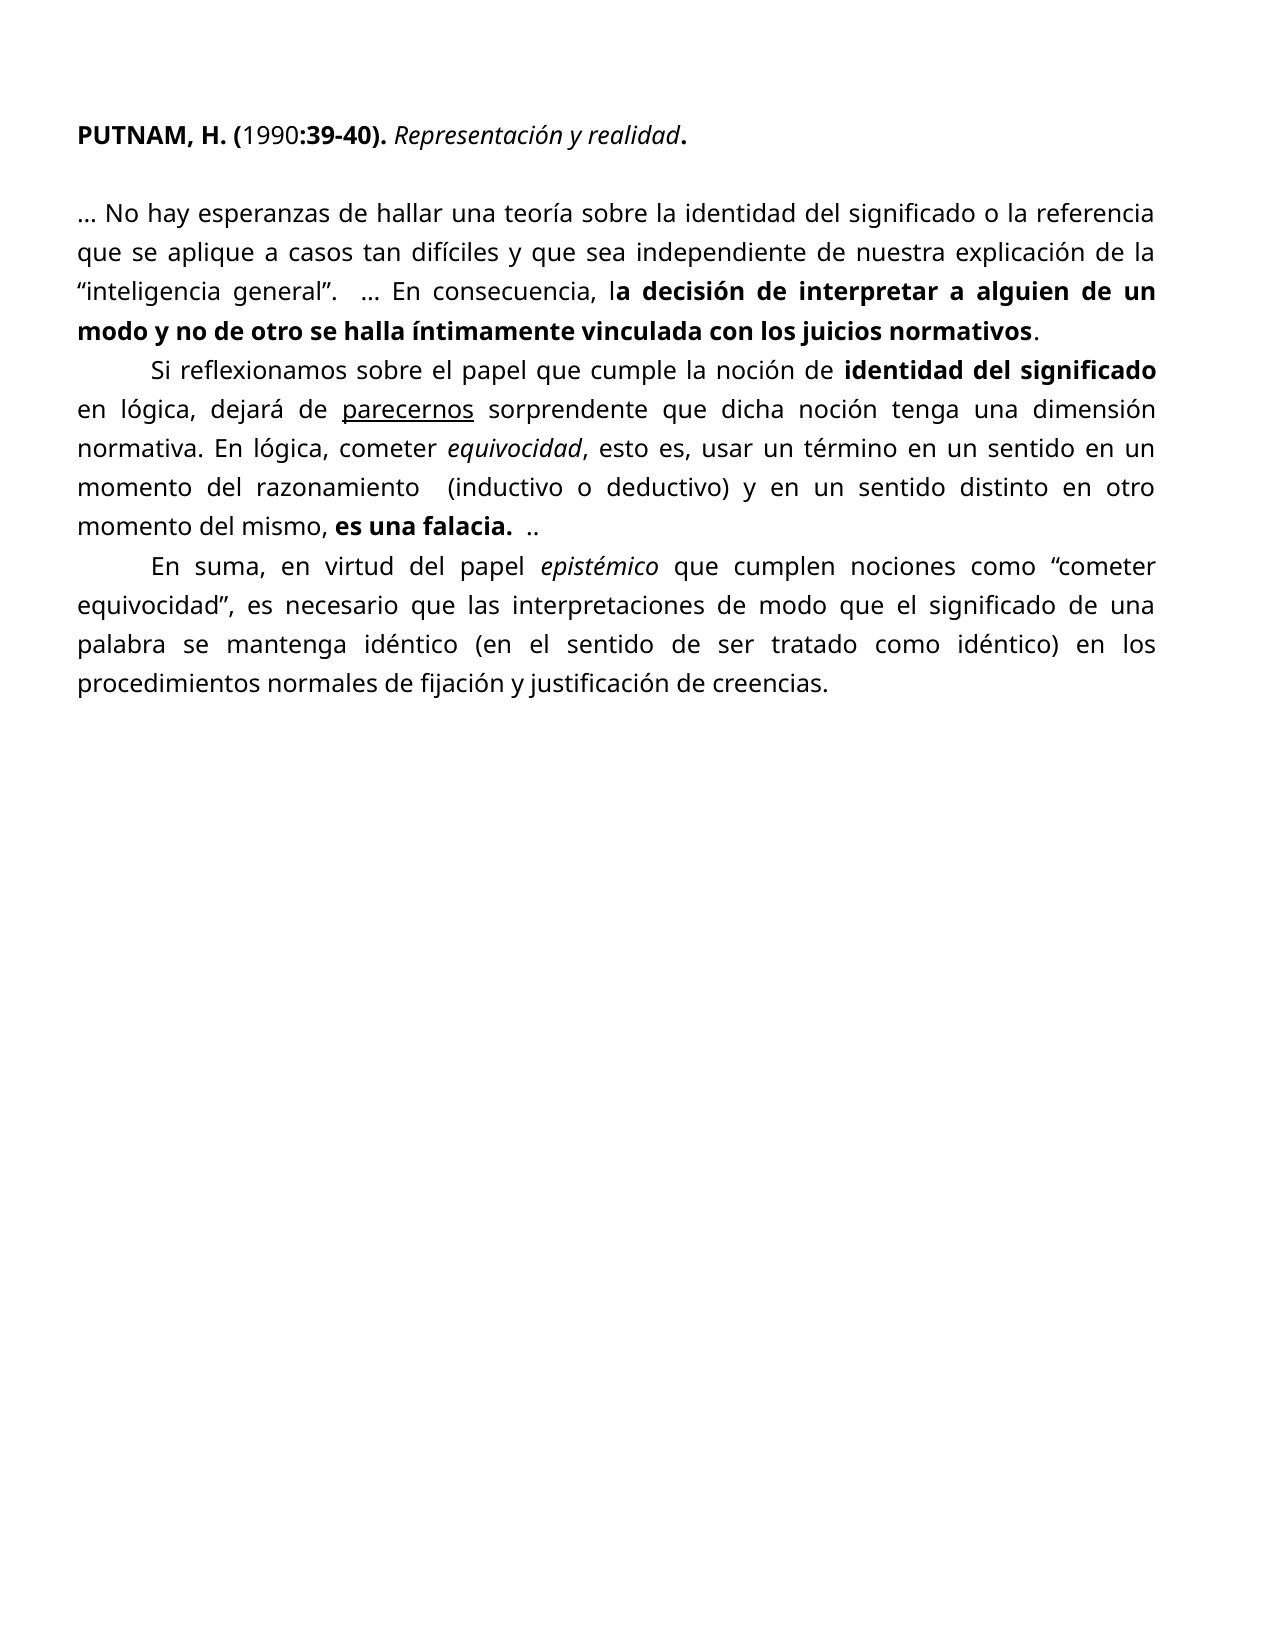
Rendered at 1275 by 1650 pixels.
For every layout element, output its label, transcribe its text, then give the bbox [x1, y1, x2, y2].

text … No hay esperanzas de hallar una teoría sobre la identidad del significado o la referencia que se aplique a casos tan difíciles y que sea independiente de nuestra explicación de la “inteligencia general”. … En consecuencia, la decisión de interpretar a alguien de un modo y no de otro se halla íntimamente vinculada con los juicios normativos. [77, 196, 1157, 347]
text En suma, en virtud del papel epistémico que cumplen nociones como “cometer equivocidad”, es necesario que las interpretaciones de modo que el significado de una palabra se mantenga idéntico (en el sentido de ser tratado como idéntico) en los procedimientos normales de fijación y justificación de creencias. [77, 548, 1157, 700]
text Si reflexionamos sobre el papel que cumple la noción de identidad del significado en lógica, dejará de parecernos sorprendente que dicha noción tenga una dimensión normativa. En lógica, cometer equivocidad, esto es, usar un término en un sentido en un momento del razonamiento (inductivo o deductivo) y en un sentido distinto en otro momento del mismo, es una falacia. .. [77, 352, 1157, 543]
text PUTNAM, H. (1990:39-40). Representación y realidad. [77, 117, 1157, 151]
